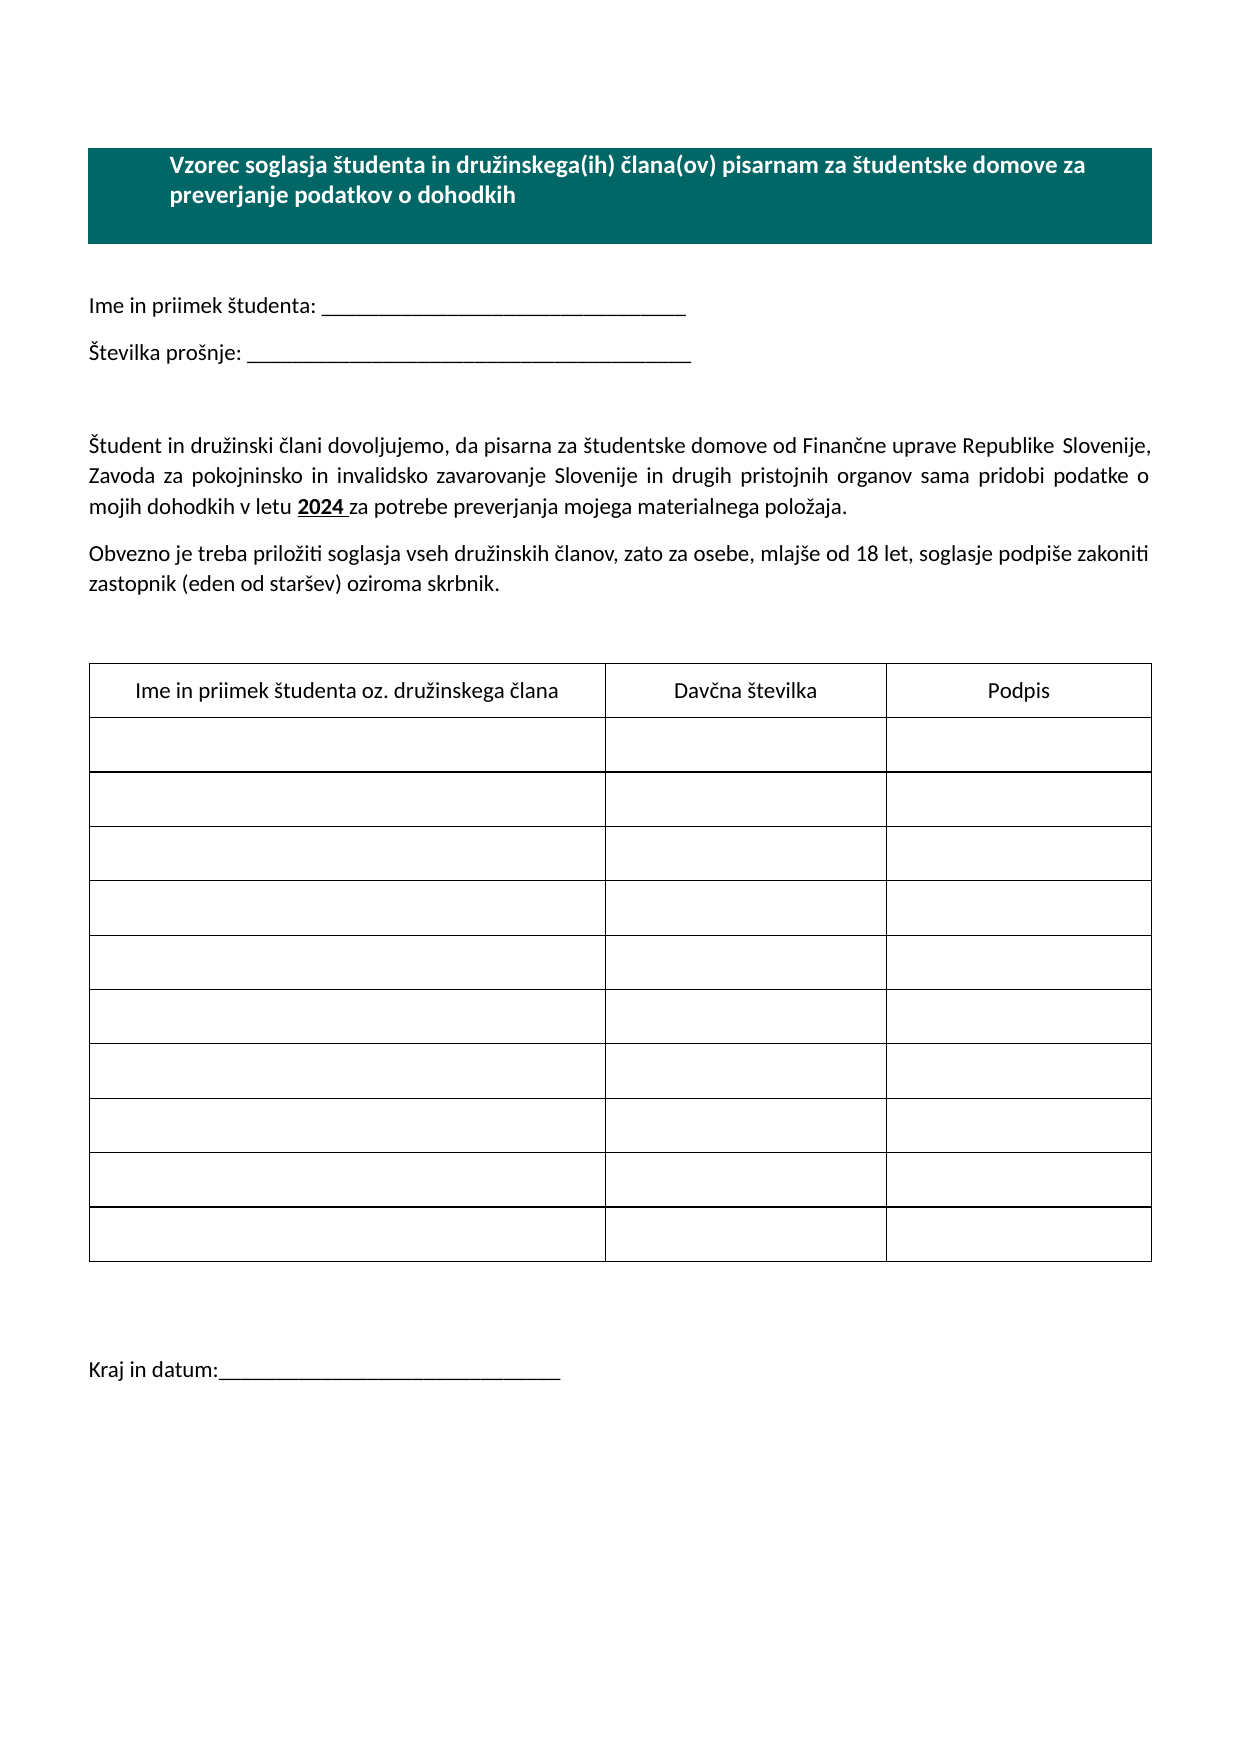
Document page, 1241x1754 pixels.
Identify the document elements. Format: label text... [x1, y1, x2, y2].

table_cell [606, 773, 886, 826]
table_cell [90, 881, 605, 934]
table_header Ime in priimek študenta oz. družinskega člana [90, 664, 605, 717]
table_cell [90, 1044, 605, 1098]
table_cell [606, 881, 886, 934]
table_header Vzorec soglasja študenta in družinskega(ih) člana(ov) pisarnam za študentske domove za preverjanje podatkov o dohodkih [159, 149, 1151, 243]
table_cell [887, 1099, 1151, 1152]
table_cell [606, 1099, 886, 1152]
table_header Podpis [887, 664, 1151, 717]
table_cell [887, 1044, 1151, 1098]
text Študent in družinski člani dovoljujemo, da pisarna za študentske domove od Finančne uprave Republike Slovenije, Zavoda za pokojninsko in invalidsko zavarovanje Slovenije in drugih pristojnih organov sama pridobi podatke o mojih dohodkih v letu 2024 za potrebe preverjanja mojega materialnega položaja. [89, 431, 1152, 520]
table_cell [887, 1153, 1151, 1206]
table_cell [606, 1208, 886, 1261]
text Številka prošnje: _______________________________________ [89, 338, 1152, 366]
table_cell [887, 827, 1151, 880]
table_cell [887, 718, 1151, 771]
table_cell [90, 827, 605, 880]
text Kraj in datum:______________________________ [89, 1356, 1152, 1383]
text Obvezno je treba priložiti soglasja vseh družinskih članov, zato za osebe, mlajše od 18 let, soglasje podpiše zakoniti zastopnik (eden od staršev) oziroma skrbnik. [89, 539, 1152, 597]
table_cell [887, 1208, 1151, 1261]
table_cell [606, 990, 886, 1043]
table_cell [90, 1208, 605, 1261]
text Ime in priimek študenta: ________________________________ [89, 291, 1152, 319]
table_header Davčna številka [606, 664, 886, 717]
table_cell [90, 1099, 605, 1152]
table_cell [606, 936, 886, 989]
table_cell [90, 1153, 605, 1206]
table_cell [90, 718, 605, 771]
table_cell [606, 1153, 886, 1206]
table_cell [90, 936, 605, 989]
table_cell [887, 936, 1151, 989]
table_cell [90, 990, 605, 1043]
table_cell [606, 827, 886, 880]
table_cell [606, 1044, 886, 1098]
table_cell [90, 773, 605, 826]
table_cell [606, 718, 886, 771]
table_cell [887, 881, 1151, 934]
table_header [89, 149, 158, 243]
table_cell [887, 990, 1151, 1043]
table_cell [887, 773, 1151, 826]
